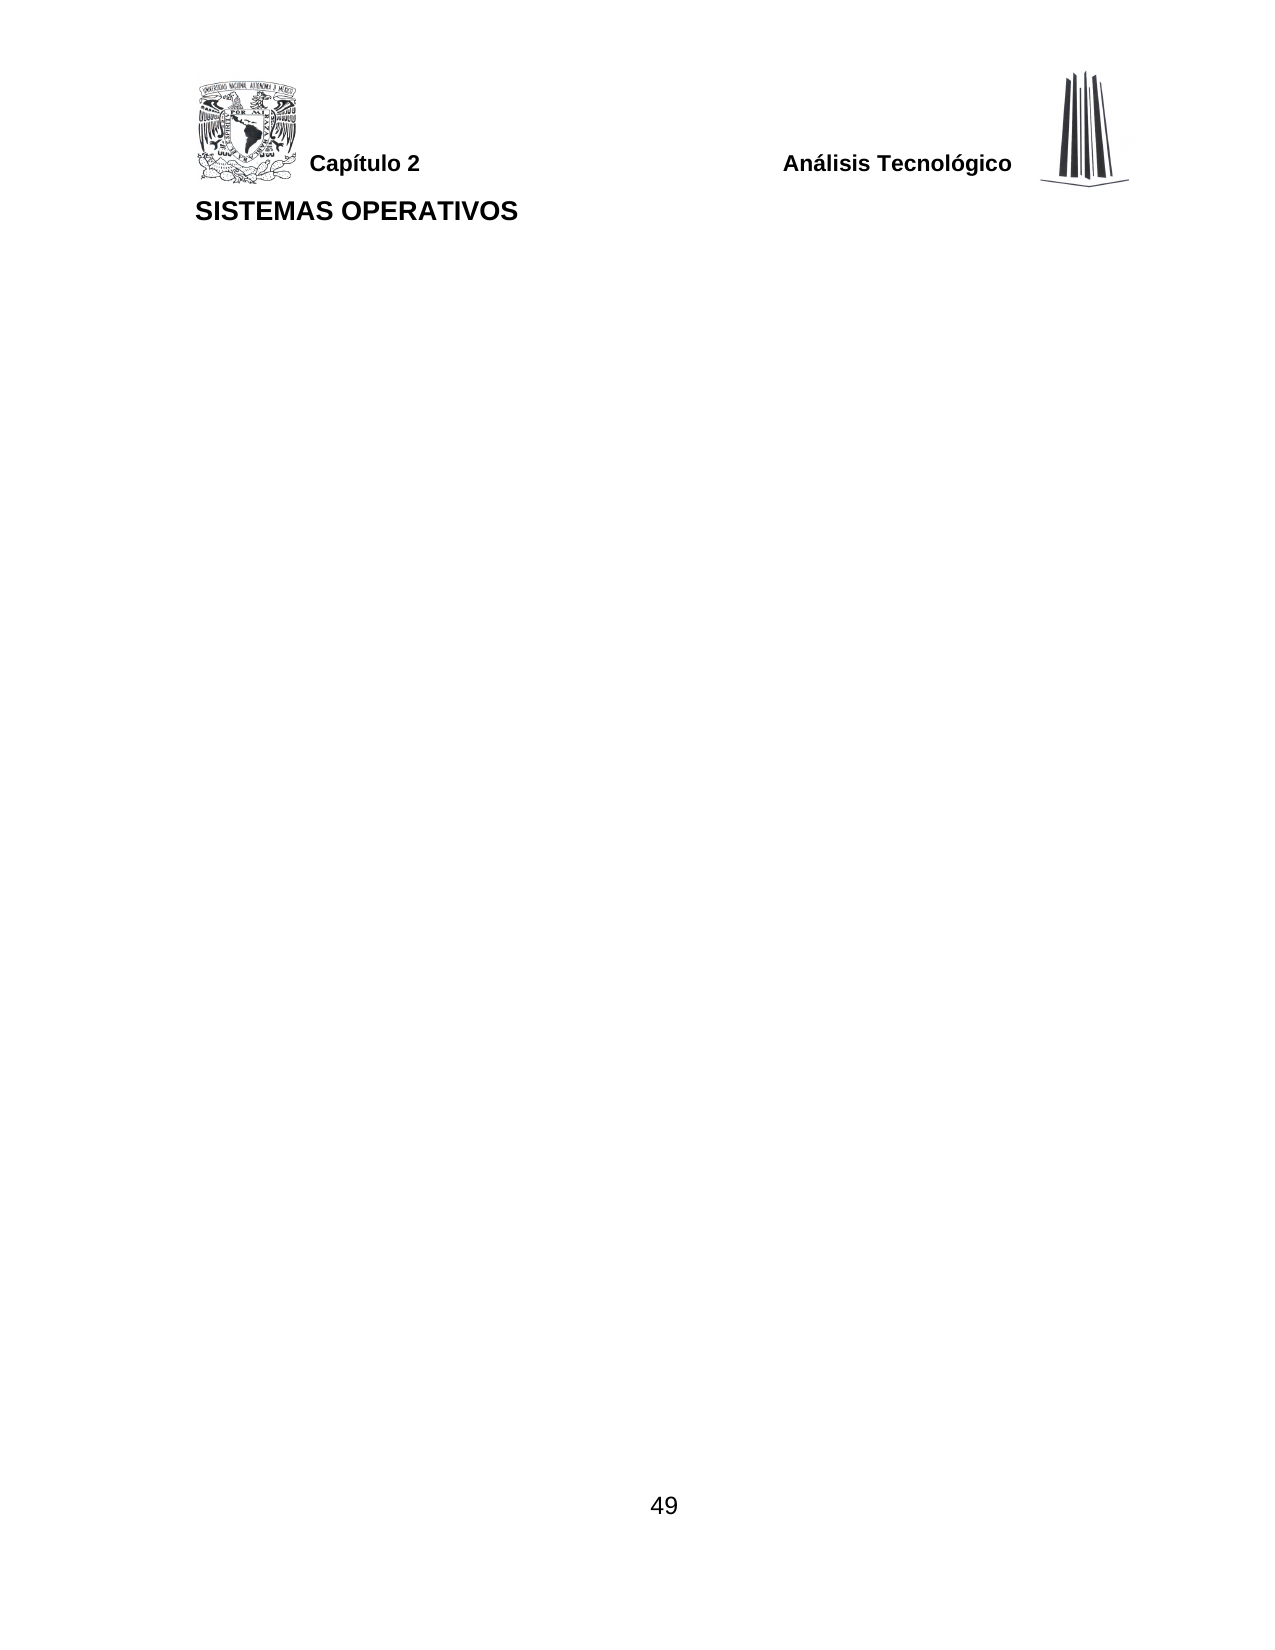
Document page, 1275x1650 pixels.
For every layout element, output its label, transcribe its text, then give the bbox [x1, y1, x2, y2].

text SISTEMAS OPERATIVOS [195, 195, 1133, 226]
picture [1034, 65, 1136, 193]
